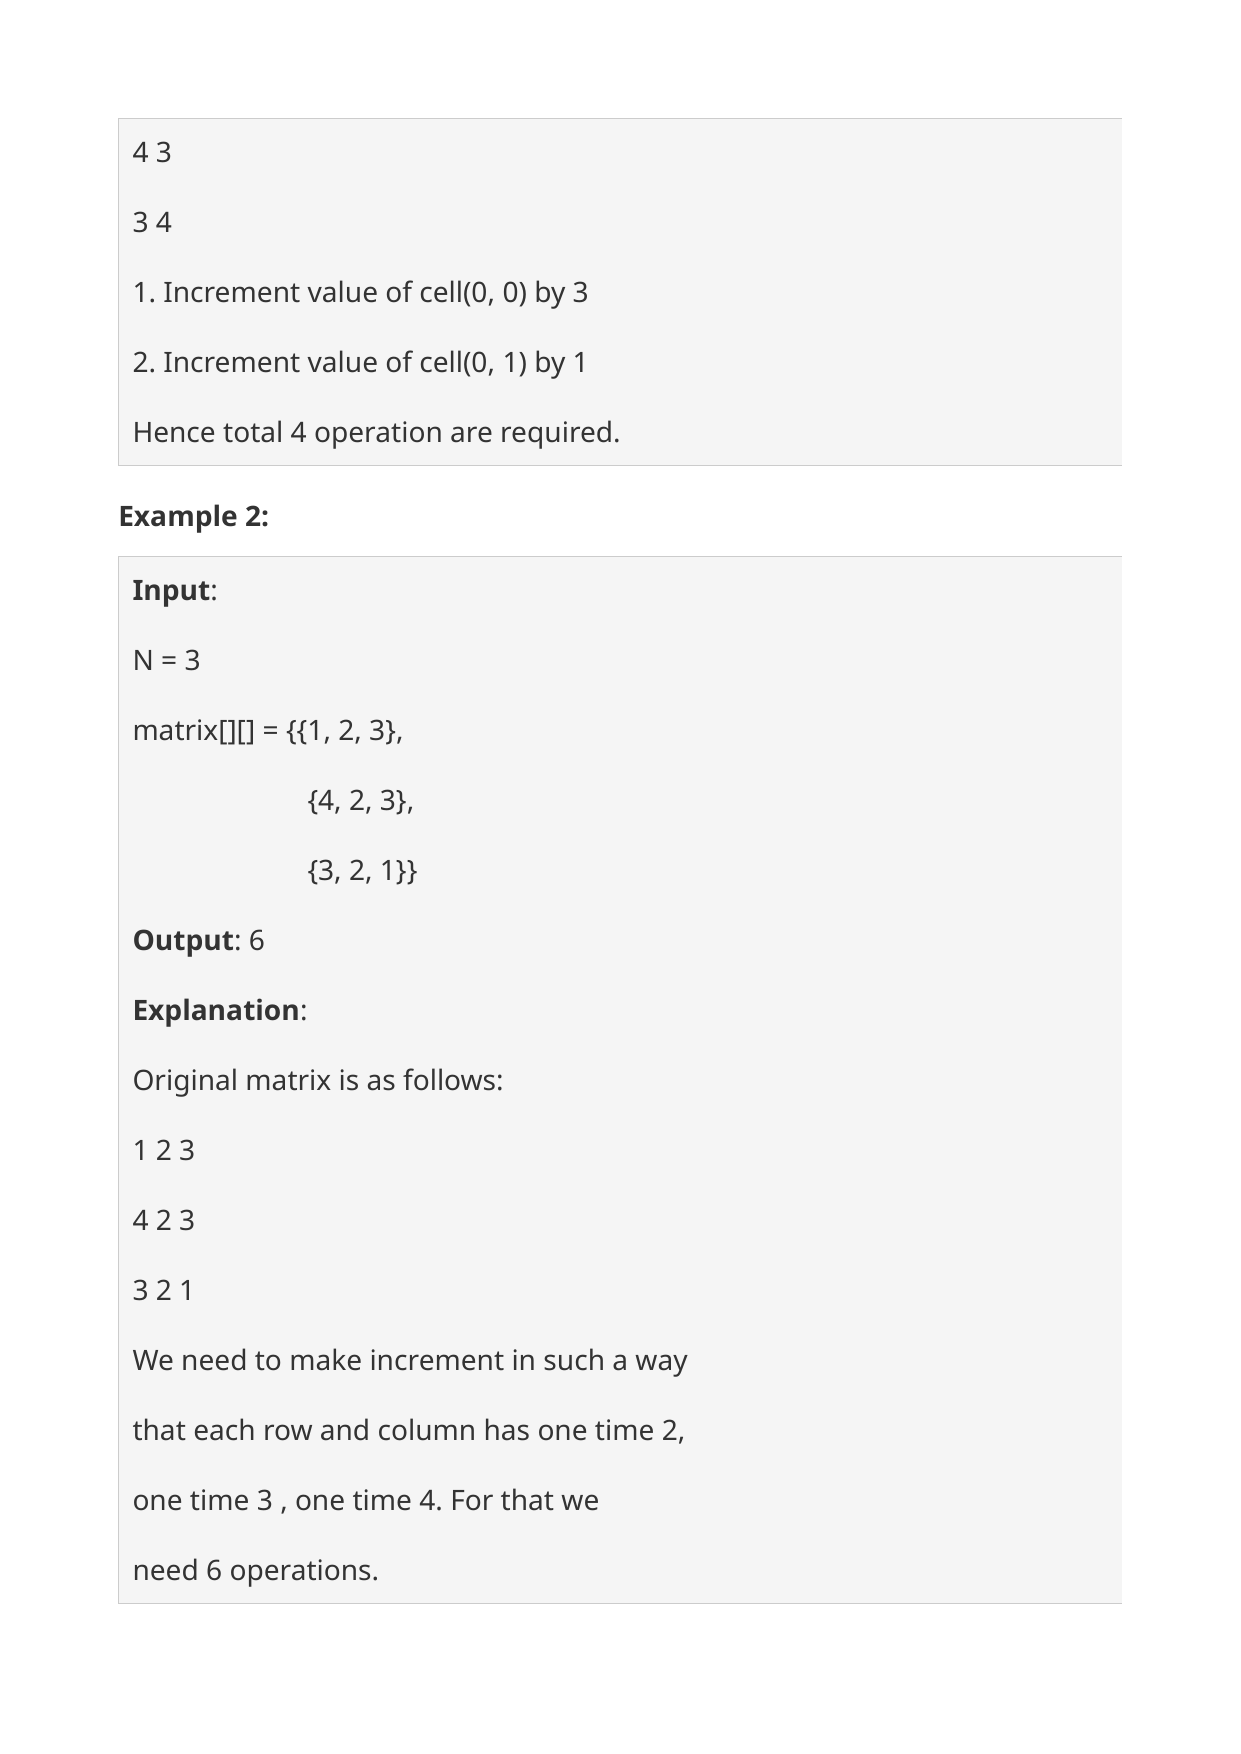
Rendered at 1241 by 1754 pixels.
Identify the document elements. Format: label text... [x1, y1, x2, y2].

text 3 4 [119, 188, 1122, 241]
text Output: 6 [119, 906, 1122, 959]
text one time 3 , one time 4. For that we [119, 1466, 1122, 1519]
text N = 3 [119, 626, 1122, 679]
text Hence total 4 operation are required. [119, 398, 1122, 465]
text 2. Increment value of cell(0, 1) by 1 [119, 328, 1122, 381]
text We need to make increment in such a way [119, 1326, 1122, 1379]
text matrix[][] = {{1, 2, 3}, [119, 696, 1122, 749]
text 3 2 1 [119, 1256, 1122, 1309]
text 1. Increment value of cell(0, 0) by 3 [119, 258, 1122, 311]
text 1 2 3 [119, 1116, 1122, 1169]
text {4, 2, 3}, [119, 766, 1122, 819]
text Explanation: [119, 976, 1122, 1029]
text 4 3 [119, 119, 1122, 171]
text Input: [119, 557, 1122, 609]
text Original matrix is as follows: [119, 1046, 1122, 1099]
text Example 2: [118, 496, 1122, 535]
text {3, 2, 1}} [119, 836, 1122, 889]
text 4 2 3 [119, 1186, 1122, 1239]
text need 6 operations. [119, 1536, 1122, 1603]
text that each row and column has one time 2, [119, 1396, 1122, 1449]
